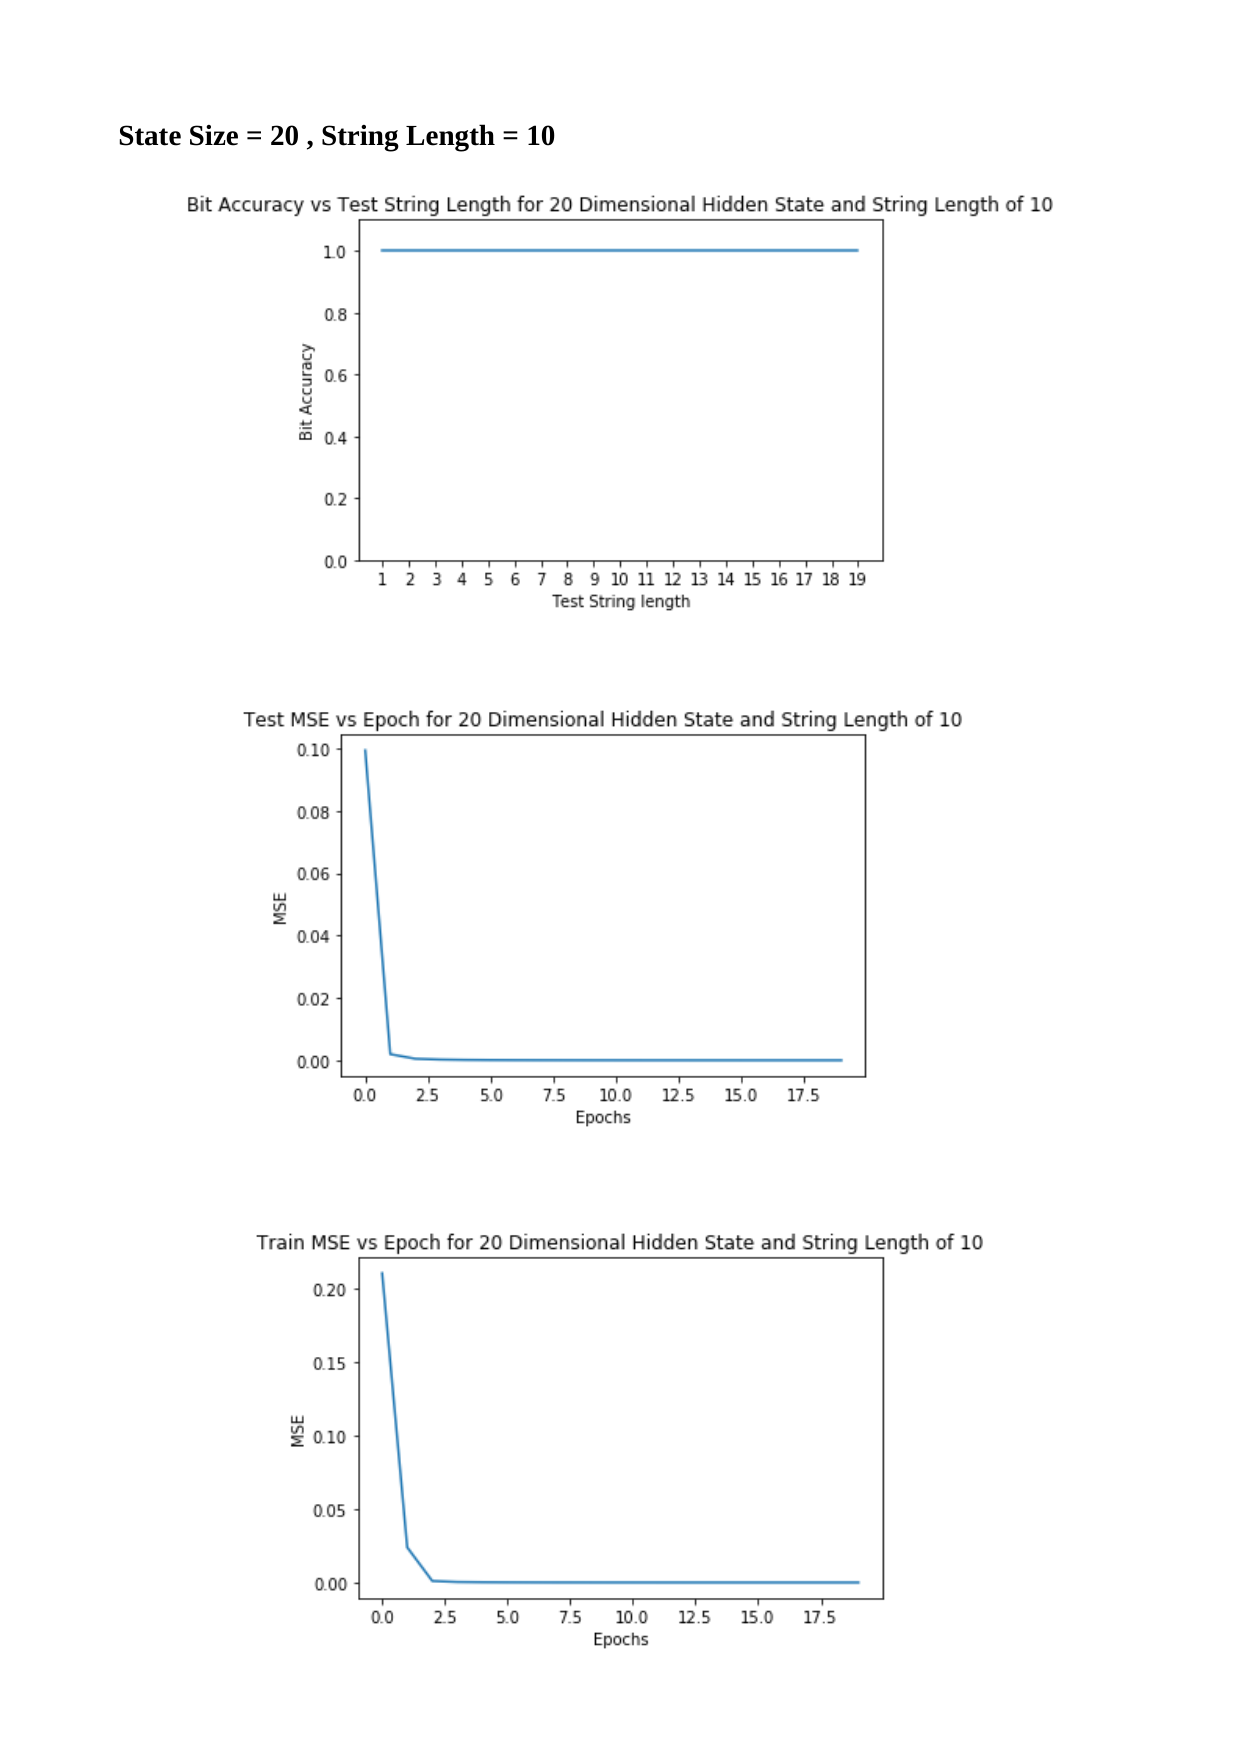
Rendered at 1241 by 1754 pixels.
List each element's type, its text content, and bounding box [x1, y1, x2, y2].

picture [233, 700, 973, 1136]
picture [246, 1223, 994, 1658]
picture [176, 185, 1064, 620]
text State Size = 20 , String Length = 10 [118, 118, 1122, 152]
